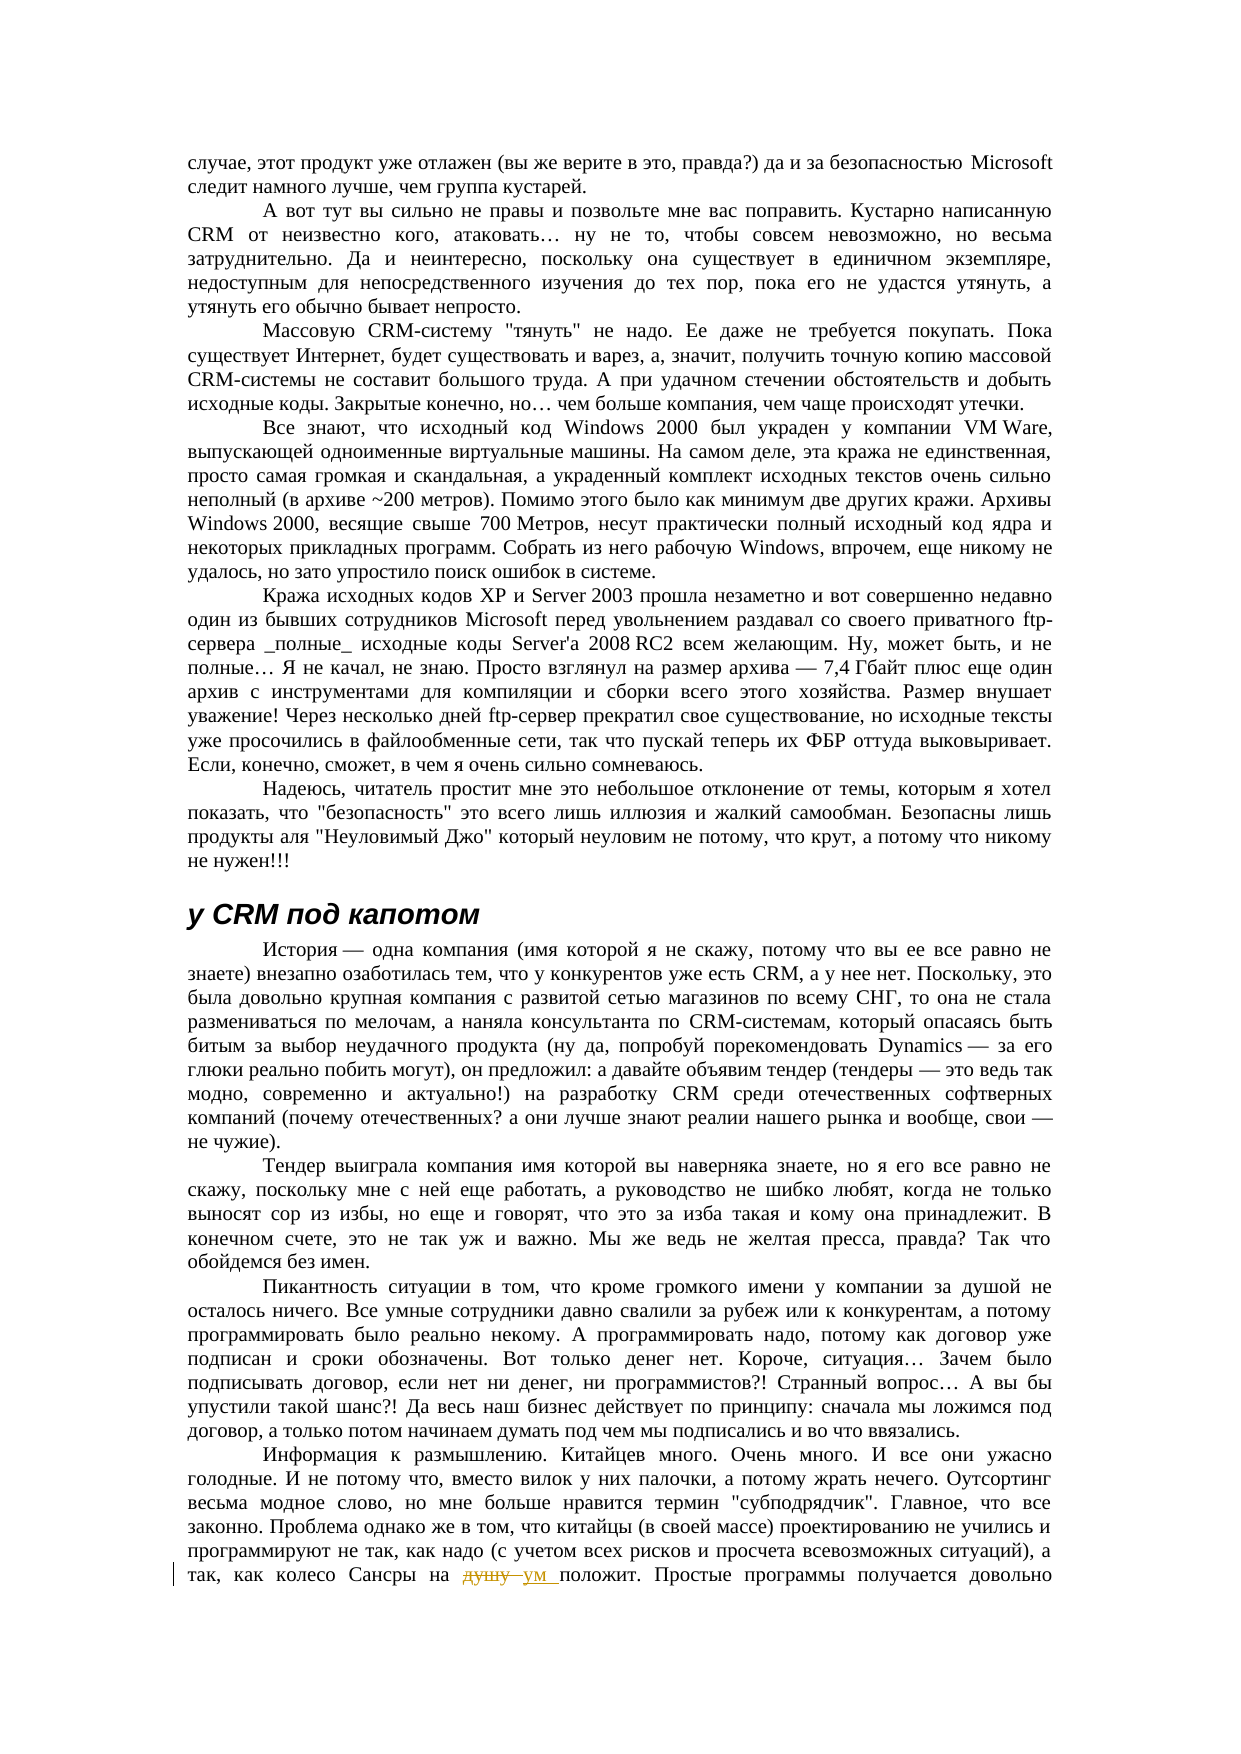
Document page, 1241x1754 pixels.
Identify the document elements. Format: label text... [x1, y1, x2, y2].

text Все знают, что исходный код Windows 2000 был украден у компании VM Ware, выпускающей одноименные виртуальные машины. На самом деле, эта кража не единственная, просто самая громкая и скандальная, а украденный комплект исходных текстов очень сильно неполный (в архиве ~200 метров). Помимо этого было как минимум две других кражи. Архивы Windows 2000, весящие свыше 700 Метров, несут практически полный исходный код ядра и некоторых прикладных программ. Собрать из него рабочую Windows, впрочем, еще никому не удалось, но зато упростило поиск ошибок в системе. [187, 415, 1053, 583]
text Пикантность ситуации в том, что кроме громкого имени у компании за душой не осталось ничего. Все умные сотрудники давно свалили за рубеж или к конкурентам, а потому программировать было реально некому. А программировать надо, потому как договор уже подписан и сроки обозначены. Вот только денег нет. Короче, ситуация… Зачем было подписывать договор, если нет ни денег, ни программистов?! Странный вопрос… А вы бы упустили такой шанс?! Да весь наш бизнес действует по принципу: сначала мы ложимся под договор, а только потом начинаем думать под чем мы подписались и во что ввязались. [187, 1273, 1053, 1442]
text История — одна компания (имя которой я не скажу, потому что вы ее все равно не знаете) внезапно озаботилась тем, что у конкурентов уже есть CRM, а у нее нет. Поскольку, это была довольно крупная компания с развитой сетью магазинов по всему СНГ, то она не стала размениваться по мелочам, а наняла консультанта по CRM-системам, который опасаясь быть битым за выбор неудачного продукта (ну да, попробуй порекомендовать Dynamics — за его глюки реально побить могут), он предложил: а давайте объявим тендер (тендеры — это ведь так модно, современно и актуально!) на разработку CRM среди отечественных софтверных компаний (почему отечественных? а они лучше знают реалии нашего рынка и вообще, свои — не чужие). [187, 937, 1053, 1153]
text А вот тут вы сильно не правы и позвольте мне вас поправить. Кустарно написанную CRM от неизвестно кого, атаковать… ну не то, чтобы совсем невозможно, но весьма затруднительно. Да и неинтересно, поскольку она существует в единичном экземпляре, недоступным для непосредственного изучения до тех пор, пока его не удастся утянуть, а утянуть его обычно бывает непросто. [187, 198, 1053, 318]
text Массовую CRM-систему "тянуть" не надо. Ее даже не требуется покупать. Пока существует Интернет, будет существовать и варез, а, значит, получить точную копию массовой CRM-системы не составит большого труда. А при удачном стечении обстоятельств и добыть исходные коды. Закрытые конечно, но… чем больше компания, чем чаще происходят утечки. [187, 318, 1053, 415]
text Надеюсь, читатель простит мне это небольшое отклонение от темы, которым я хотел показать, что "безопасность" это всего лишь иллюзия и жалкий самообман. Безопасны лишь продукты аля "Неуловимый Джо" который неуловим не потому, что крут, а потому что никому не нужен!!! [187, 776, 1053, 872]
text Информация к размышлению. Китайцев много. Очень много. И все они ужасно голодные. И не потому что, вместо вилок у них палочки, а потому жрать нечего. Оутсортинг весьма модное слово, но мне больше нравится термин "субподрядчик". Главное, что все законно. Проблема однако же в том, что китайцы (в своей массе) проектированию не учились и программируют не так, как надо (с учетом всех рисков и просчета всевозможных ситуаций), а так, как колесо Сансры на ум положит. Простые программы получается довольно [187, 1442, 1053, 1586]
text Тендер выиграла компания имя которой вы наверняка знаете, но я его все равно не скажу, поскольку мне с ней еще работать, а руководство не шибко любят, когда не только выносят сор из избы, но еще и говорят, что это за изба такая и кому она принадлежит. В конечном счете, это не так уж и важно. Мы же ведь не желтая пресса, правда? Так что обойдемся без имен. [187, 1153, 1053, 1273]
subtitle у CRM под капотом [187, 897, 1053, 930]
text случае, этот продукт уже отлажен (вы же верите в это, правда?) да и за безопасностью Microsoft следит намного лучше, чем группа кустарей. [187, 150, 1053, 198]
text Кража исходных кодов XP и Server 2003 прошла незаметно и вот совершенно недавно один из бывших сотрудников Microsoft перед увольнением раздавал со своего приватного ftp-сервера _полные_ исходные коды Server'а 2008 RC2 всем желающим. Ну, может быть, и не полные… Я не качал, не знаю. Просто взглянул на размер архива — 7,4 Гбайт плюс еще один архив с инструментами для компиляции и сборки всего этого хозяйства. Размер внушает уважение! Через несколько дней ftp-сервер прекратил свое существование, но исходные тексты уже просочились в файлообменные сети, так что пускай теперь их ФБР оттуда выковыривает. Если, конечно, сможет, в чем я очень сильно сомневаюсь. [187, 583, 1053, 776]
